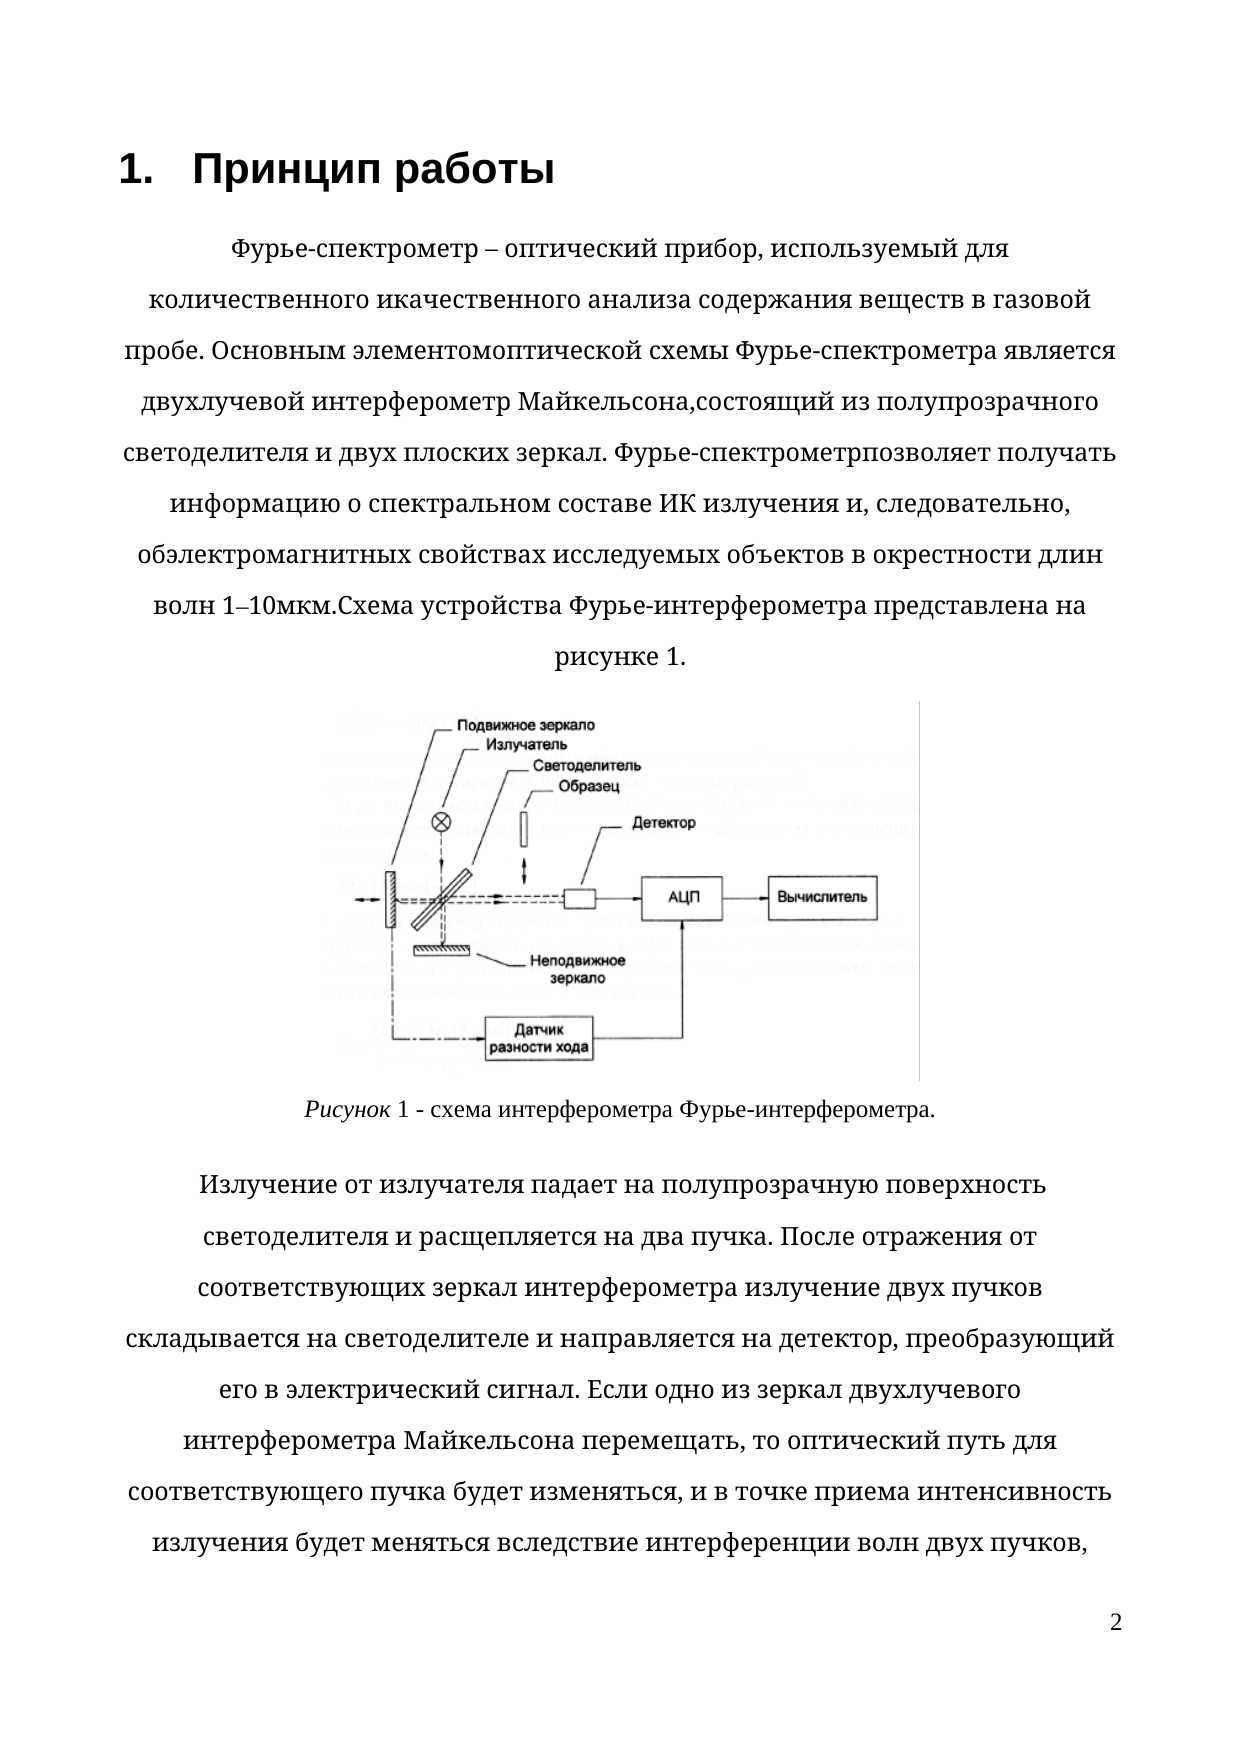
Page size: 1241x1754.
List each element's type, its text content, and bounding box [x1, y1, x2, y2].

text Излучение от излучателя падает на полупрозрачную поверхность светоделителя и расщепляется на два пучка. После отражения от соответствующих зеркал интерферометра излучение двух пучков складывается на светоделителе и направляется на детектор, преобразующий его в электрический сигнал. Если одно из зеркал двухлучевого интерферометра Майкельсона перемещать, то оптический путь для соответствующего пучка будет изменяться, и в точке приема интенсивность излучения будет меняться вследствие интерференции волн двух пучков, [118, 1167, 1122, 1558]
text Рисунок 1 - схема интерферометра Фурье-интерферометра. [118, 702, 1122, 1123]
subtitle Принцип работы [118, 143, 1122, 193]
text Фурье-спектрометр – оптический прибор, используемый для количественного икачественного анализа содержания веществ в газовой пробе. Основным элементомоптической схемы Фурье-спектрометра является двухлучевой интерферометр Майкельсона,состоящий из полупрозрачного светоделителя и двух плоских зеркал. Фурье-спектрометрпозволяет получать информацию о спектральном составе ИК излучения и, следовательно, обэлектромагнитных свойствах исследуемых объектов в окрестности длин волн 1–10мкм.Схема устройства Фурье-интерферометра представлена на рисунке 1. [118, 230, 1122, 673]
picture [320, 701, 920, 1081]
